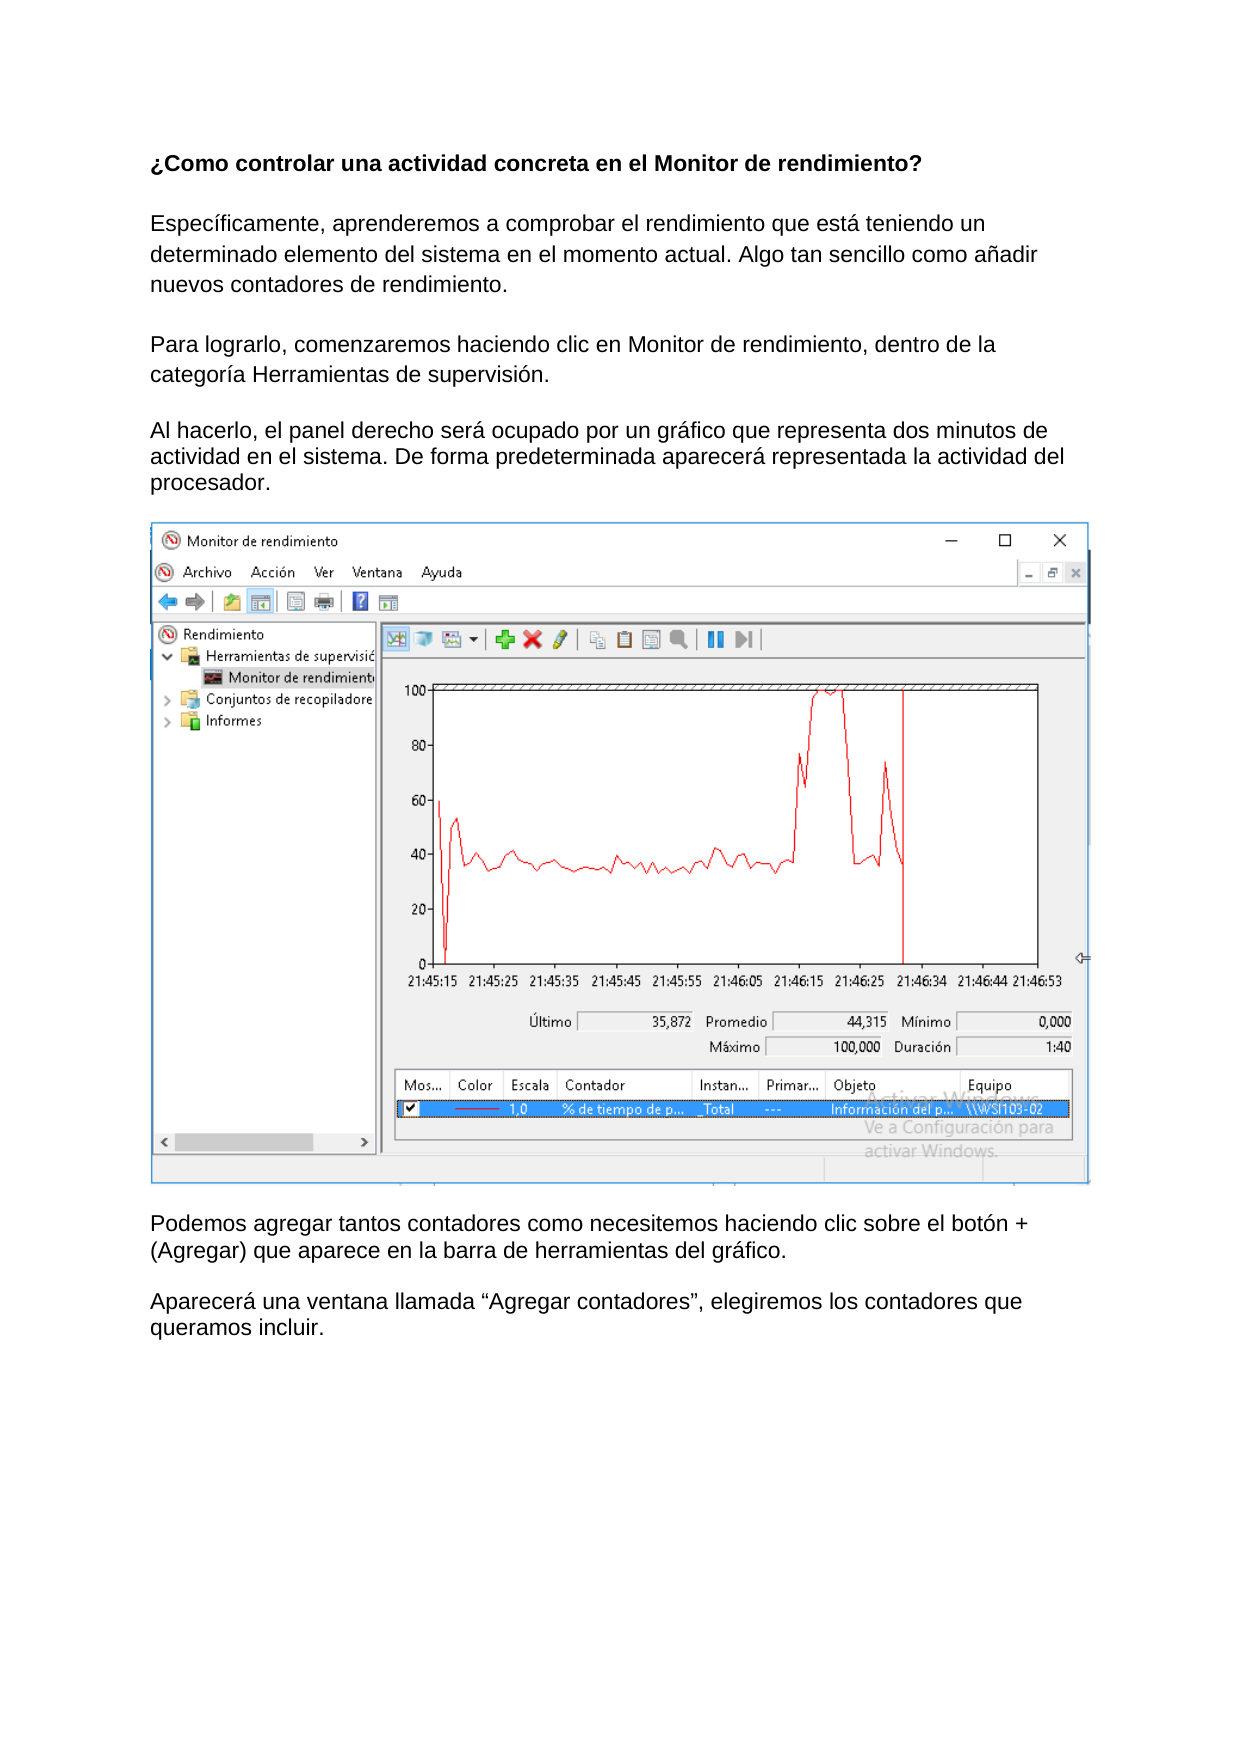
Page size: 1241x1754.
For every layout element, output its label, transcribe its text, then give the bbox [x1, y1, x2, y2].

text Para lograrlo, comenzaremos haciendo clic en Monitor de rendimiento, dentro de la categoría Herramientas de supervisión. [150, 331, 1090, 388]
text Aparecerá una ventana llamada “Agregar contadores”, elegiremos los contadores que queramos incluir. [150, 1288, 1090, 1341]
text ¿Como controlar una actividad concreta en el Monitor de rendimiento? [150, 150, 1090, 176]
picture [150, 520, 1091, 1186]
text Podemos agregar tantos contadores como necesitemos haciendo clic sobre el botón + (Agregar) que aparece en la barra de herramientas del gráfico. [150, 1210, 1090, 1263]
text Al hacerlo, el panel derecho será ocupado por un gráfico que representa dos minutos de actividad en el sistema. De forma predeterminada aparecerá representada la actividad del procesador. [150, 417, 1090, 496]
text Específicamente, aprenderemos a comprobar el rendimiento que está teniendo un determinado elemento del sistema en el momento actual. Algo tan sencillo como añadir nuevos contadores de rendimiento. [150, 210, 1090, 297]
